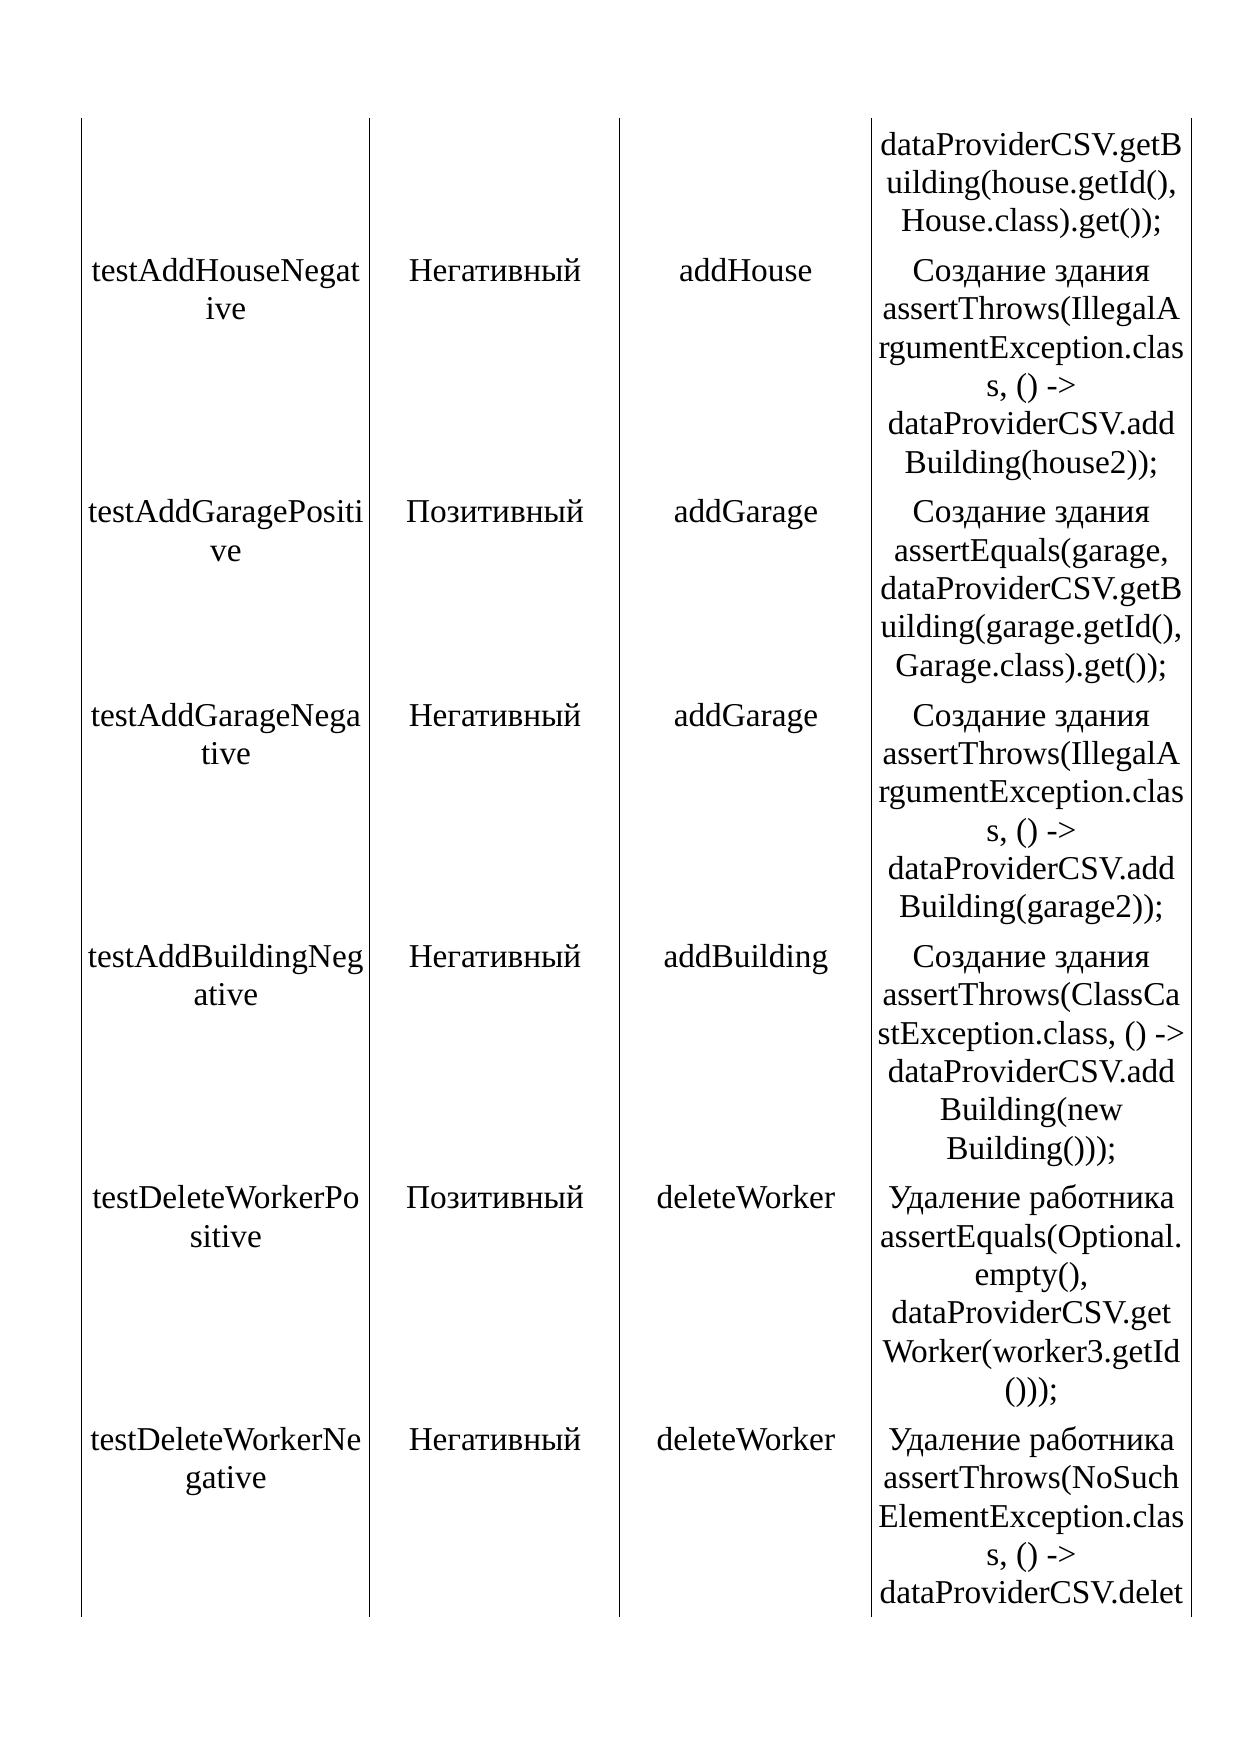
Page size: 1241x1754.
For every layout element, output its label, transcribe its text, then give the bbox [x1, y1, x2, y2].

table_cell Негативный [370, 245, 619, 486]
table_cell Создание здания assertThrows(ClassCastException.class, () -> dataProviderCSV.addBuilding(new Building())); [872, 931, 1191, 1172]
table_cell [370, 118, 619, 244]
table_cell Позитивный [370, 486, 619, 689]
table_cell addHouse [620, 245, 871, 486]
table_cell deleteWorker [620, 1414, 871, 1617]
table_cell dataProviderCSV.getBuilding(house.getId(), House.class).get()); [872, 118, 1191, 244]
table_cell [620, 118, 871, 244]
table_cell testAddGarageNegative [82, 689, 369, 931]
table_cell deleteWorker [620, 1172, 871, 1413]
table_cell Негативный [370, 1414, 619, 1617]
table_cell Создание здания assertEquals(garage, dataProviderCSV.getBuilding(garage.getId(), Garage.class).get()); [872, 486, 1191, 689]
table_cell addBuilding [620, 931, 871, 1172]
table_cell addGarage [620, 486, 871, 689]
table_cell Создание здания assertThrows(IllegalArgumentException.class, () -> dataProviderCSV.addBuilding(garage2)); [872, 689, 1191, 931]
table_cell testDeleteWorkerPositive [82, 1172, 369, 1413]
table_cell [82, 118, 369, 244]
table_cell Позитивный [370, 1172, 619, 1413]
table_cell testDeleteWorkerNegative [82, 1414, 369, 1617]
table_cell testAddBuildingNegative [82, 931, 369, 1172]
table_cell Удаление работника assertEquals(Optional.empty(), dataProviderCSV.getWorker(worker3.getId())); [872, 1172, 1191, 1413]
table_cell Удаление работника assertThrows(NoSuchElementException.class, () -> dataProviderCSV.delet [872, 1414, 1191, 1617]
table_cell Негативный [370, 931, 619, 1172]
table_cell Негативный [370, 689, 619, 931]
table_cell testAddGaragePositive [82, 486, 369, 689]
table_cell addGarage [620, 689, 871, 931]
table_cell Создание здания assertThrows(IllegalArgumentException.class, () -> dataProviderCSV.addBuilding(house2)); [872, 245, 1191, 486]
table_cell testAddHouseNegative [82, 245, 369, 486]
